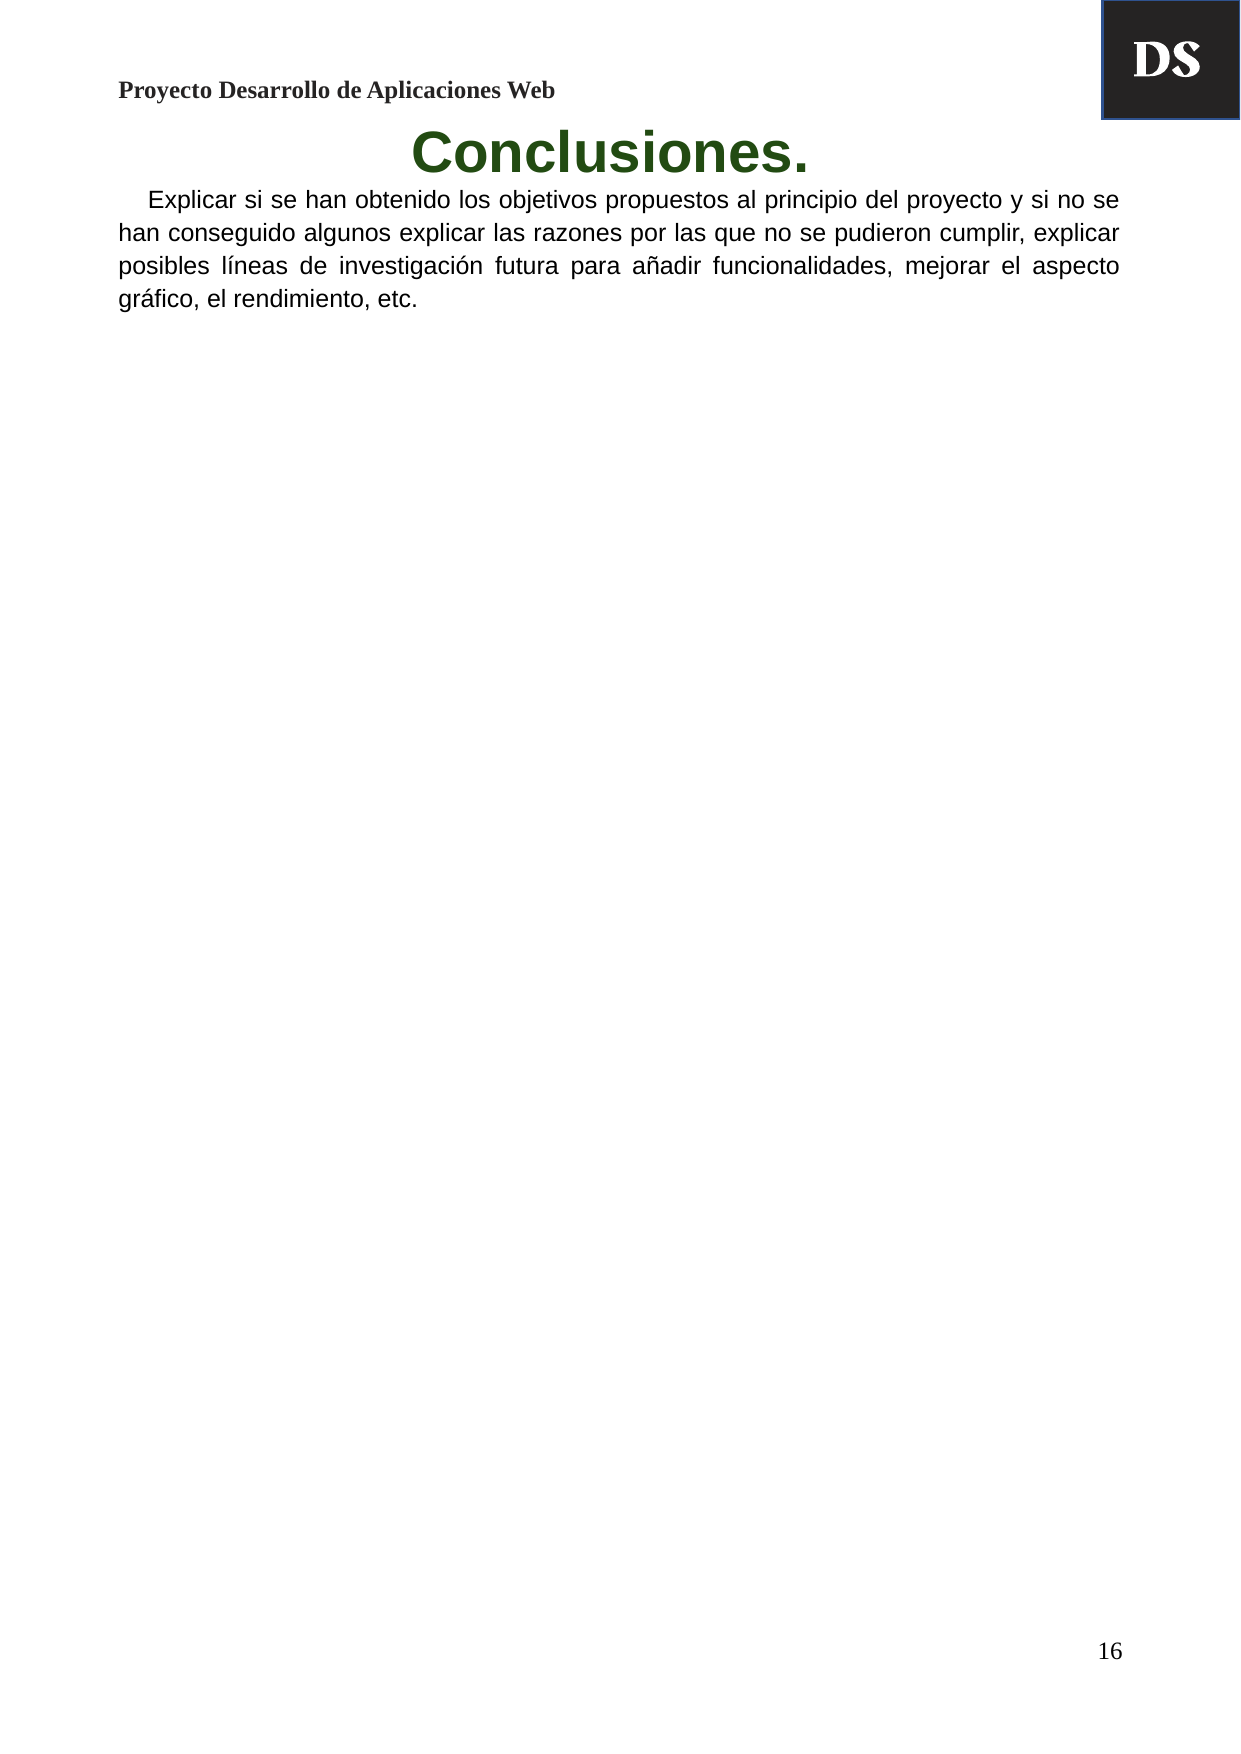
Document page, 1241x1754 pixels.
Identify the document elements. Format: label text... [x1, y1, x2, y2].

text Explicar si se han obtenido los objetivos propuestos al principio del proyecto y si no se han conseguido algunos explicar las razones por las que no se pudieron cumplir, explicar posibles líneas de investigación futura para añadir funcionalidades, mejorar el aspecto gráfico, el rendimiento, etc. [118, 185, 1122, 313]
subtitle Conclusiones. [118, 118, 1122, 185]
